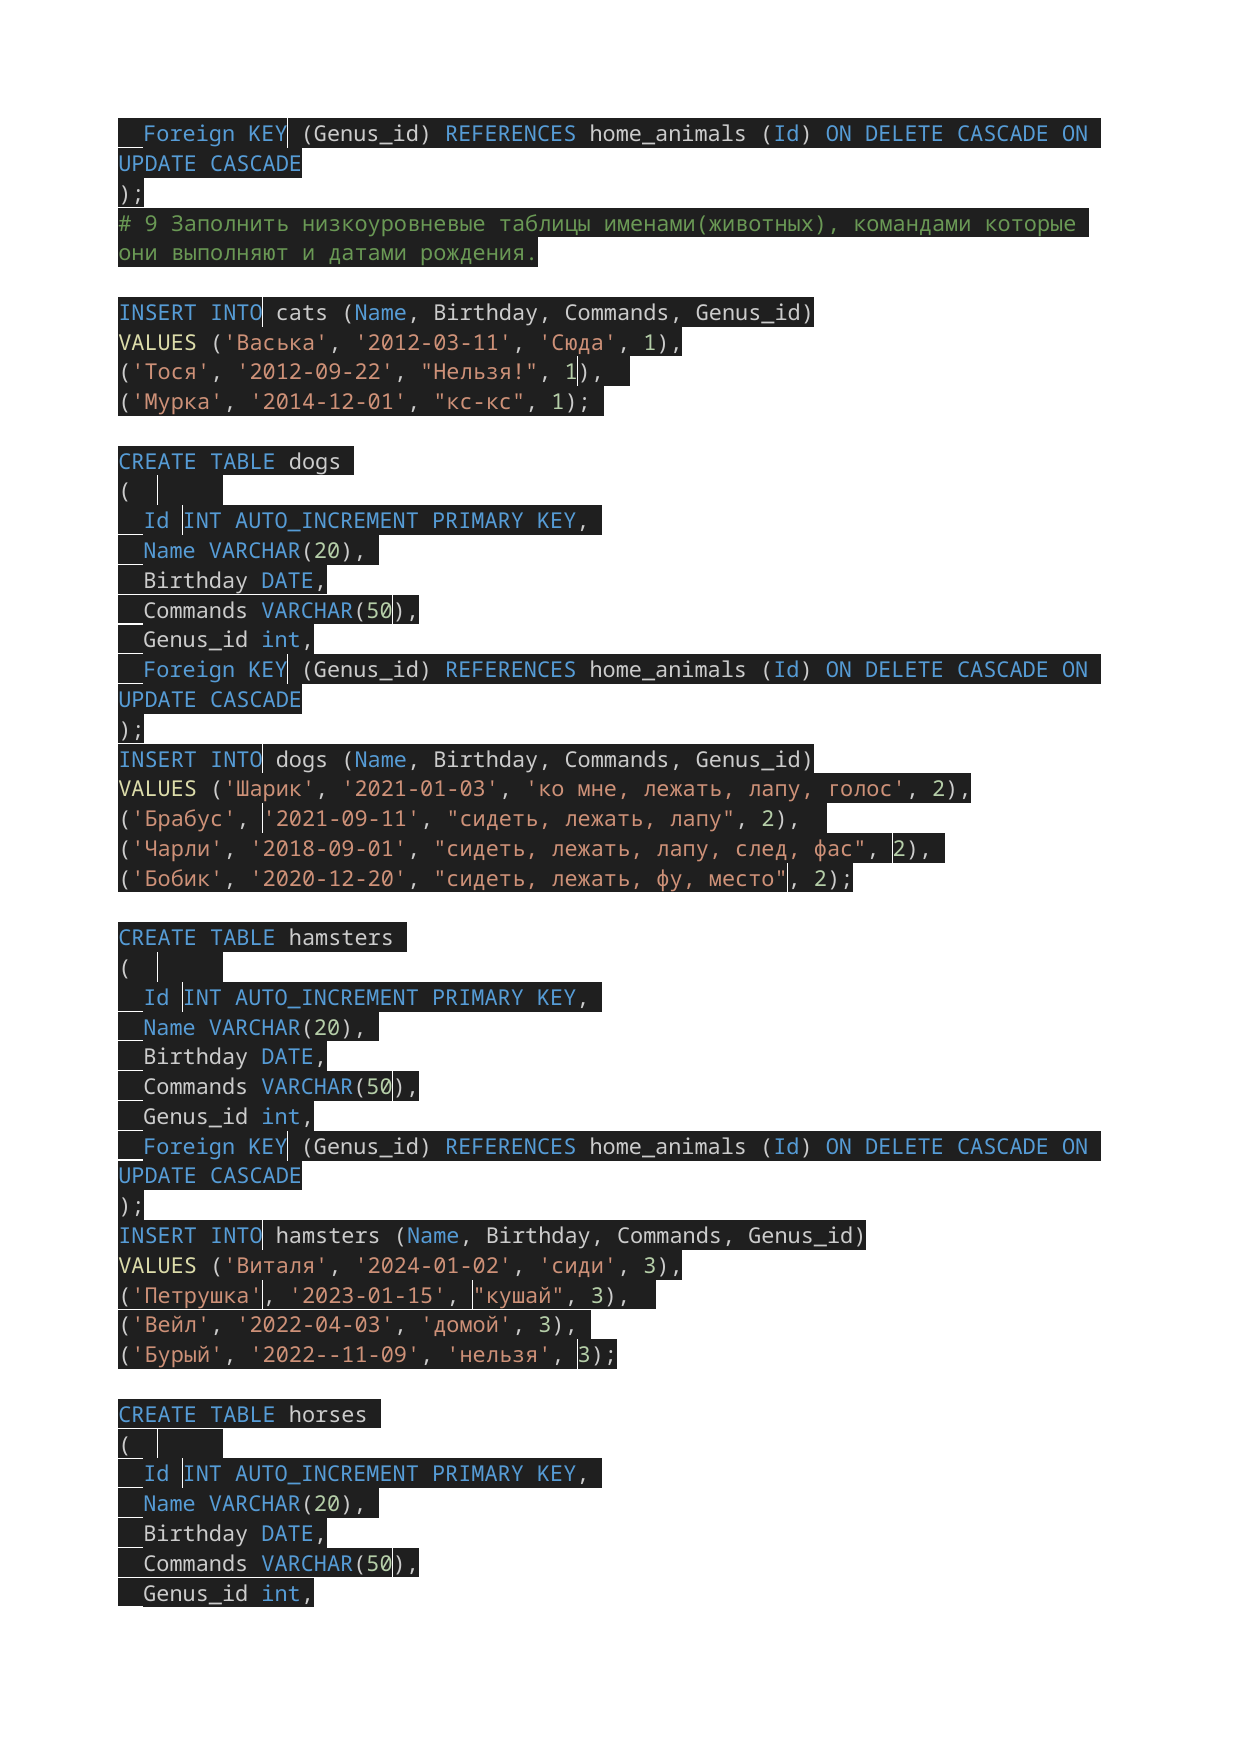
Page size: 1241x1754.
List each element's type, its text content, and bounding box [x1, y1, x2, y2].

text CREATE TABLE hamsters [118, 922, 1122, 952]
text ('Вейл', '2022-04-03', 'домой', 3), [118, 1309, 1122, 1339]
text Id INT AUTO_INCREMENT PRIMARY KEY, [118, 1458, 1122, 1488]
text # 9 Заполнить низкоуровневые таблицы именами(животных), командами которые они выполняют и датами рождения. [118, 207, 1122, 267]
text ); [118, 1190, 1122, 1220]
text Commands VARCHAR(50), [118, 1548, 1122, 1577]
text ('Бурый', '2022--11-09', 'нельзя', 3); [118, 1339, 1122, 1369]
text Birthday DATE, [118, 1518, 1122, 1548]
text INSERT INTO cats (Name, Birthday, Commands, Genus_id) [118, 297, 1122, 327]
text ('Бобик', '2020-12-20', "сидеть, лежать, фу, место", 2); [118, 863, 1122, 892]
text VALUES ('Васька', '2012-03-11', 'Сюда', 1), [118, 327, 1122, 356]
text ( [118, 1428, 1122, 1458]
text ('Чарли', '2018-09-01', "сидеть, лежать, лапу, след, фас", 2), [118, 833, 1122, 863]
text Commands VARCHAR(50), [118, 594, 1122, 624]
text Genus_id int, [118, 1577, 1122, 1607]
text ); [118, 714, 1122, 743]
text VALUES ('Виталя', '2024-01-02', 'сиди', 3), [118, 1250, 1122, 1280]
text ('Тося', '2012-09-22', "Нельзя!", 1), [118, 356, 1122, 386]
text ('Мурка', '2014-12-01', "кс-кс", 1); [118, 386, 1122, 416]
text Foreign KEY (Genus_id) REFERENCES home_animals (Id) ON DELETE CASCADE ON UPDATE CASCADE [118, 1131, 1122, 1190]
text Id INT AUTO_INCREMENT PRIMARY KEY, [118, 505, 1122, 535]
text ('Петрушка', '2023-01-15', "кушай", 3), [118, 1280, 1122, 1309]
text CREATE TABLE horses [118, 1399, 1122, 1428]
text Name VARCHAR(20), [118, 535, 1122, 565]
text CREATE TABLE dogs [118, 446, 1122, 475]
text Id INT AUTO_INCREMENT PRIMARY KEY, [118, 982, 1122, 1012]
text INSERT INTO hamsters (Name, Birthday, Commands, Genus_id) [118, 1220, 1122, 1250]
text Birthday DATE, [118, 565, 1122, 594]
text VALUES ('Шарик', '2021-01-03', 'ко мне, лежать, лапу, голос', 2), [118, 773, 1122, 803]
text ( [118, 952, 1122, 982]
text Name VARCHAR(20), [118, 1012, 1122, 1041]
text Name VARCHAR(20), [118, 1488, 1122, 1518]
text ); [118, 178, 1122, 207]
text Genus_id int, [118, 624, 1122, 654]
text Foreign KEY (Genus_id) REFERENCES home_animals (Id) ON DELETE CASCADE ON UPDATE CASCADE [118, 118, 1122, 178]
text Commands VARCHAR(50), [118, 1071, 1122, 1101]
text ('Брабус', '2021-09-11', "сидеть, лежать, лапу", 2), [118, 803, 1122, 833]
text ( [118, 475, 1122, 505]
text Foreign KEY (Genus_id) REFERENCES home_animals (Id) ON DELETE CASCADE ON UPDATE CASCADE [118, 654, 1122, 714]
text Genus_id int, [118, 1101, 1122, 1131]
text Birthday DATE, [118, 1041, 1122, 1071]
text INSERT INTO dogs (Name, Birthday, Commands, Genus_id) [118, 743, 1122, 773]
